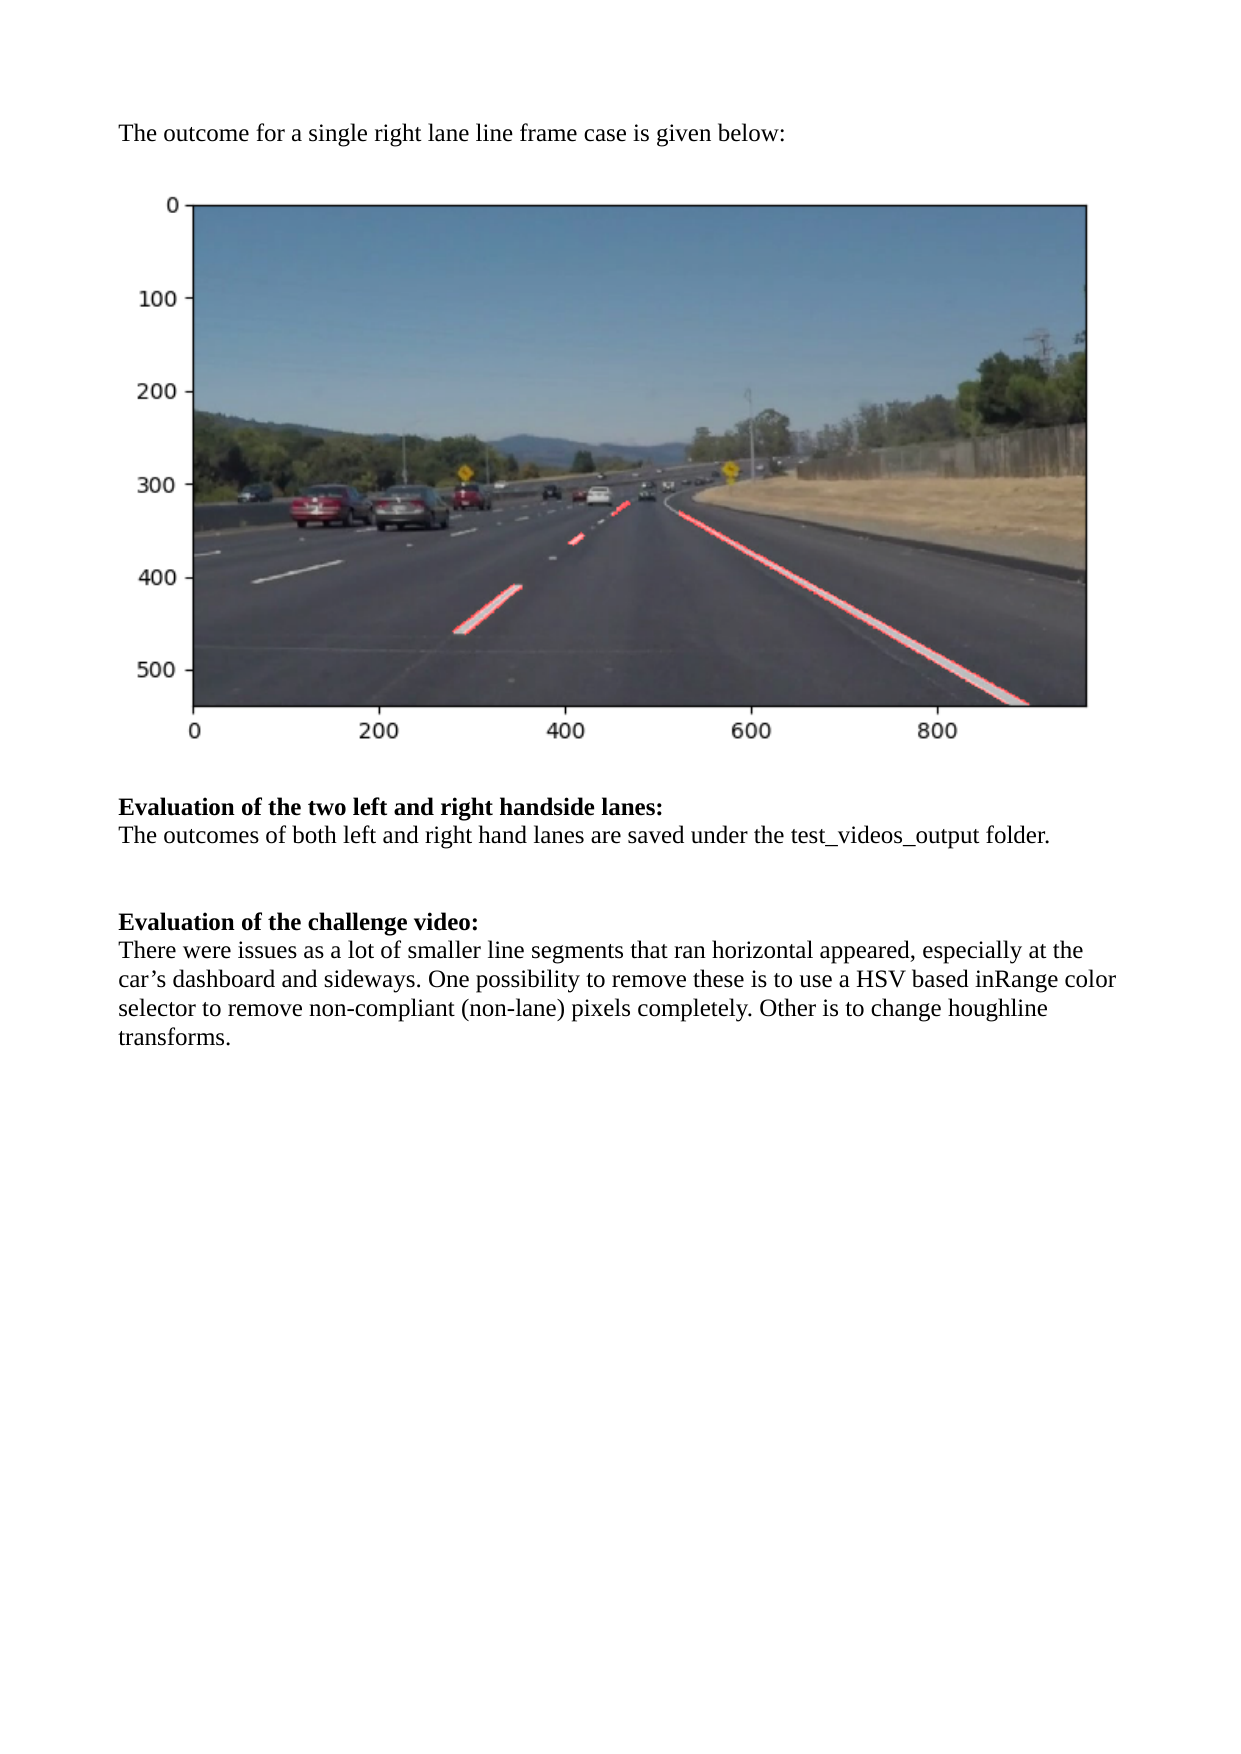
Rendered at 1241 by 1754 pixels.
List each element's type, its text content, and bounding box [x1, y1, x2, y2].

text Evaluation of the two left and right handside lanes: [118, 792, 1122, 820]
text The outcome for a single right lane line frame case is given below: [118, 118, 1122, 147]
picture [127, 175, 1114, 763]
text Evaluation of the challenge video: [118, 907, 1122, 935]
text There were issues as a lot of smaller line segments that ran horizontal appeared, especially at the car’s dashboard and sideways. One possibility to remove these is to use a HSV based inRange color selector to remove non-compliant (non-lane) pixels completely. Other is to change houghline transforms. [118, 935, 1122, 1050]
text The outcomes of both left and right hand lanes are saved under the test_videos_output folder. [118, 820, 1122, 849]
